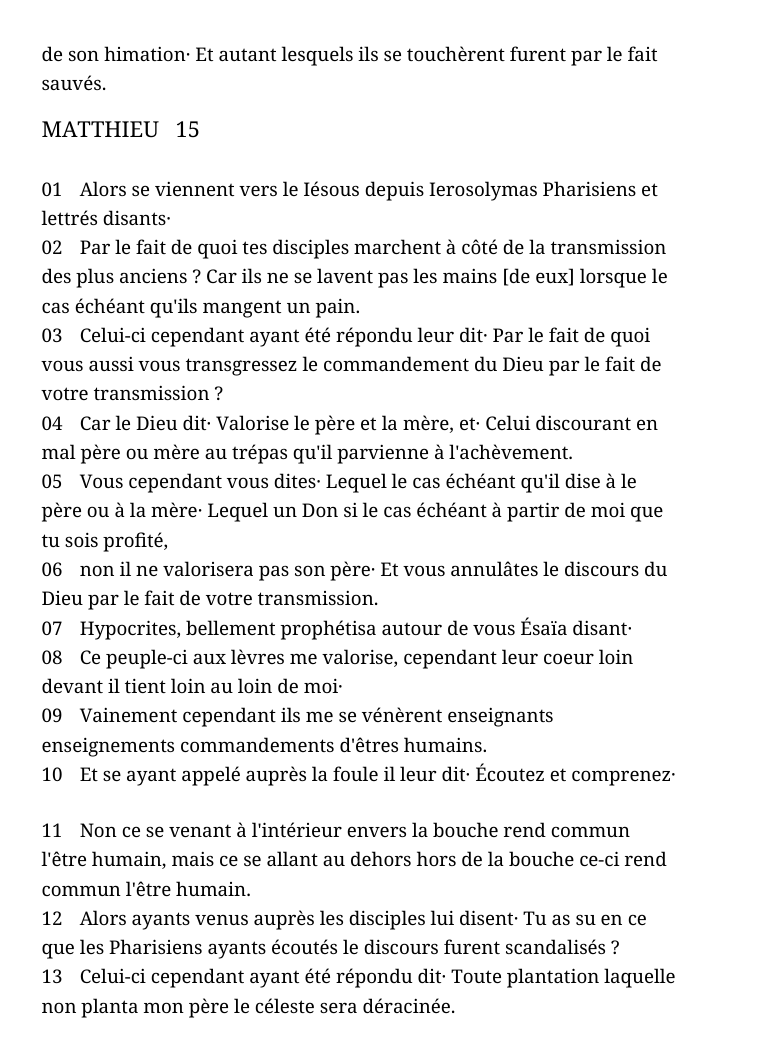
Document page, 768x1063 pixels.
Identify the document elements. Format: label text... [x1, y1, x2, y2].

text de son himation· Et autant lesquels ils se touchèrent furent par le fait sauvés. [41, 41, 679, 96]
text 01 Alors se viennent vers le Iésous depuis Ierosolymas Pharisiens et lettrés disants· 02 Par le fait de quoi tes disciples marchent à côté de la transmission des plus anciens ? Car ils ne se lavent pas les mains [de eux] lorsque le cas échéant qu'ils mangent un pain. 03 Celui-ci cependant ayant été répondu leur dit· Par le fait de quoi vous aussi vous transgressez le commandement du Dieu par le fait de votre transmission ? 04 Car le Dieu dit· Valorise le père et la mère, et· Celui discourant en mal père ou mère au trépas qu'il parvienne à l'achèvement. 05 Vous cependant vous dites· Lequel le cas échéant qu'il dise à le père ou à la mère· Lequel un Don si le cas échéant à partir de moi que tu sois profité, 06 non il ne valorisera pas son père· Et vous annulâtes le discours du Dieu par le fait de votre transmission. 07 Hypocrites, bellement prophétisa autour de vous Ésaïa disant· 08 Ce peuple-ci aux lèvres me valorise, cependant leur coeur loin devant il tient loin au loin de moi· 09 Vainement cependant ils me se vénèrent enseignants enseignements commandements d'êtres humains. 10 Et se ayant appelé auprès la foule il leur dit· Écoutez et comprenez· 11 Non ce se venant à l'intérieur envers la bouche rend commun l'être humain, mais ce se allant au dehors hors de la bouche ce-ci rend commun l'être humain. 12 Alors ayants venus auprès les disciples lui disent· Tu as su en ce que les Pharisiens ayants écoutés le discours furent scandalisés ? 13 Celui-ci cependant ayant été répondu dit· Toute plantation laquelle non planta mon père le céleste sera déracinée. [41, 149, 679, 1018]
text MATTHIEU 15 [41, 114, 679, 144]
